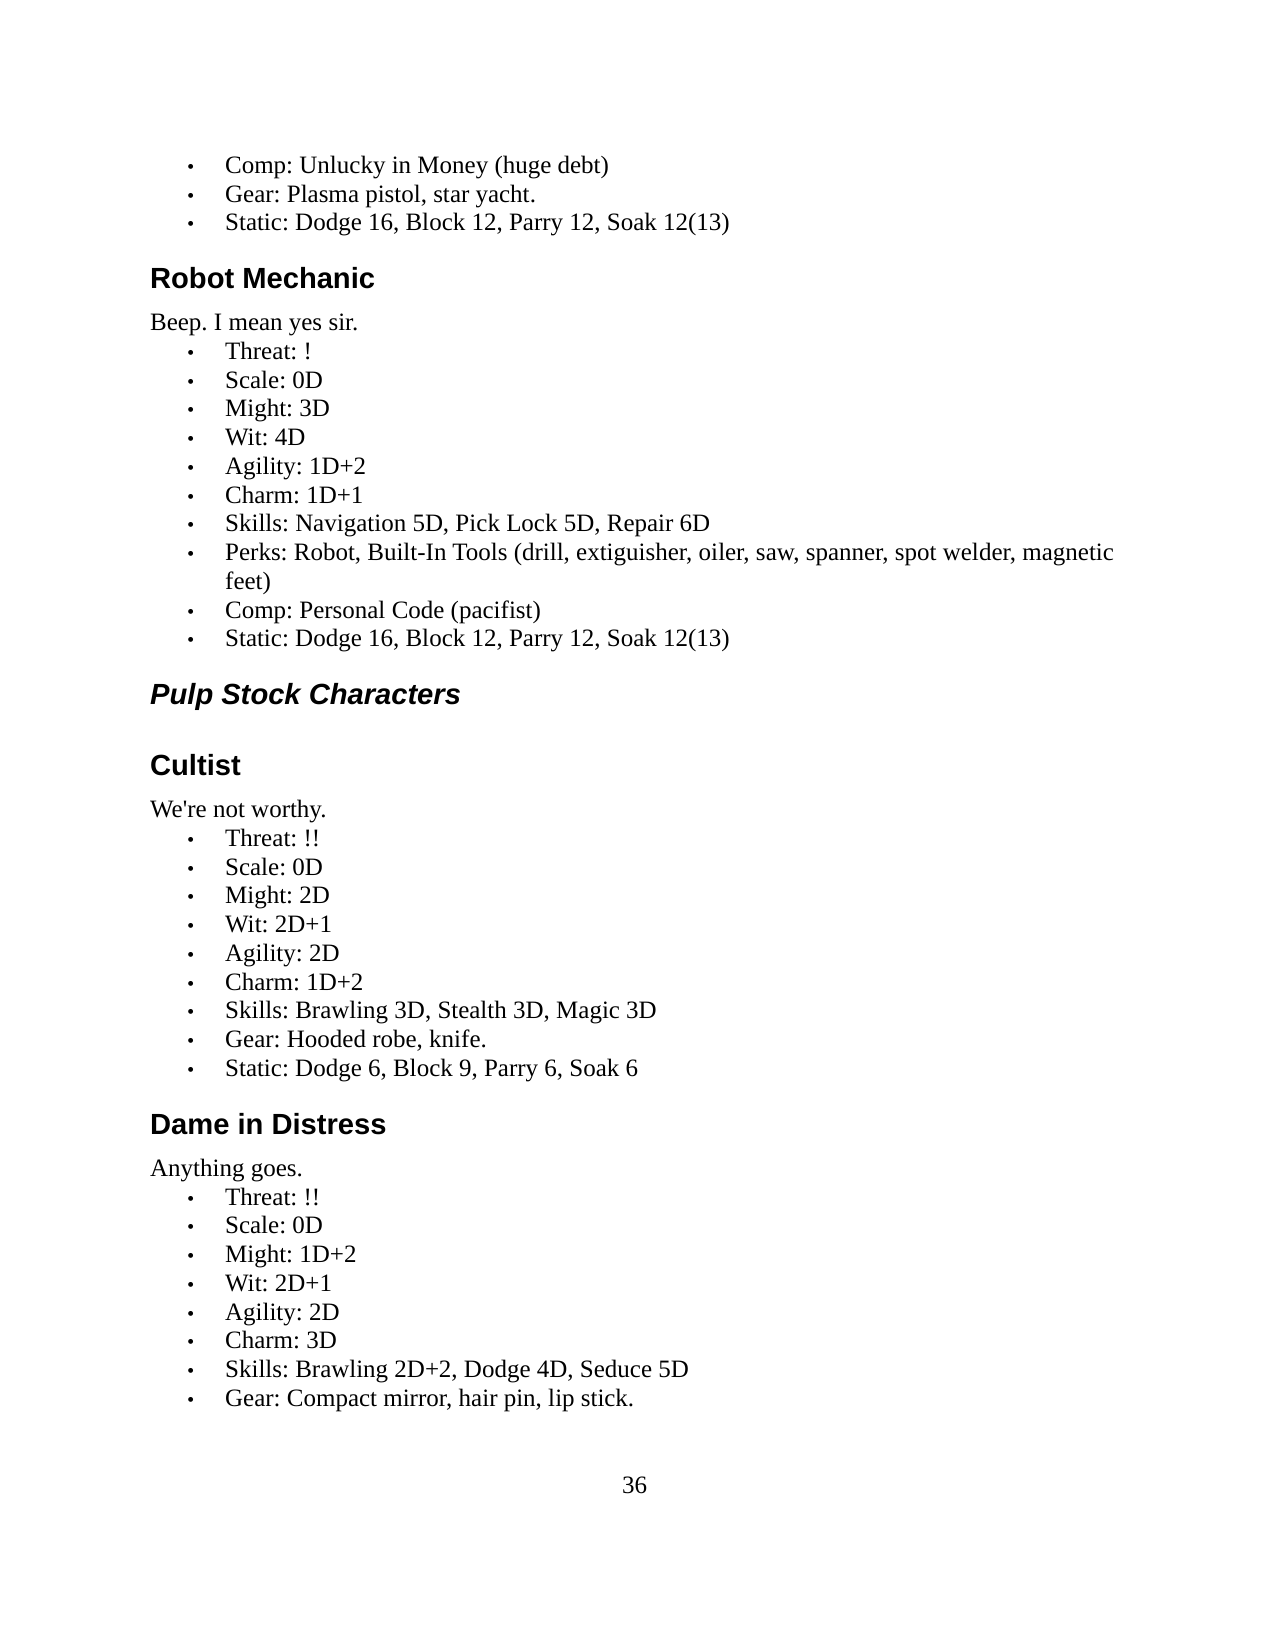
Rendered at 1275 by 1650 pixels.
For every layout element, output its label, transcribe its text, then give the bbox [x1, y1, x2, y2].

list Might: 3D [187, 393, 1125, 422]
list Charm: 3D [187, 1325, 1125, 1354]
list Agility: 2D [187, 1297, 1125, 1325]
list Threat: !! [187, 823, 1125, 852]
text We're not worthy. [150, 794, 1125, 823]
list Wit: 2D+1 [187, 1268, 1125, 1297]
list Gear: Compact mirror, hair pin, lip stick. [187, 1383, 1125, 1412]
list Agility: 1D+2 [187, 451, 1125, 480]
list Comp: Unlucky in Money (huge debt) [187, 150, 1125, 179]
list Gear: Hooded robe, knife. [187, 1024, 1125, 1053]
list Scale: 0D [187, 365, 1125, 393]
list Threat: !! [187, 1182, 1125, 1210]
subtitle Cultist [150, 748, 1125, 782]
text Beep. I mean yes sir. [150, 307, 1125, 336]
list Scale: 0D [187, 852, 1125, 881]
list Static: Dodge 6, Block 9, Parry 6, Soak 6 [187, 1053, 1125, 1082]
list Might: 1D+2 [187, 1239, 1125, 1268]
list Charm: 1D+2 [187, 967, 1125, 996]
list Skills: Brawling 3D, Stealth 3D, Magic 3D [187, 996, 1125, 1024]
subtitle Dame in Distress [150, 1107, 1125, 1140]
list Charm: 1D+1 [187, 480, 1125, 508]
list Static: Dodge 16, Block 12, Parry 12, Soak 12(13) [187, 207, 1125, 236]
list Threat: ! [187, 336, 1125, 365]
list Comp: Personal Code (pacifist) [187, 595, 1125, 623]
list Might: 2D [187, 881, 1125, 909]
list Skills: Navigation 5D, Pick Lock 5D, Repair 6D [187, 508, 1125, 537]
list Wit: 4D [187, 422, 1125, 451]
list Perks: Robot, Built-In Tools (drill, extiguisher, oiler, saw, spanner, spot welder, magnetic feet) [187, 537, 1125, 595]
list Agility: 2D [187, 938, 1125, 967]
list Wit: 2D+1 [187, 909, 1125, 938]
list Scale: 0D [187, 1210, 1125, 1239]
list Skills: Brawling 2D+2, Dodge 4D, Seduce 5D [187, 1354, 1125, 1383]
subtitle Robot Mechanic [150, 261, 1125, 295]
subtitle Pulp Stock Characters [150, 677, 1125, 711]
text Anything goes. [150, 1153, 1125, 1182]
list Static: Dodge 16, Block 12, Parry 12, Soak 12(13) [187, 623, 1125, 652]
list Gear: Plasma pistol, star yacht. [187, 179, 1125, 207]
